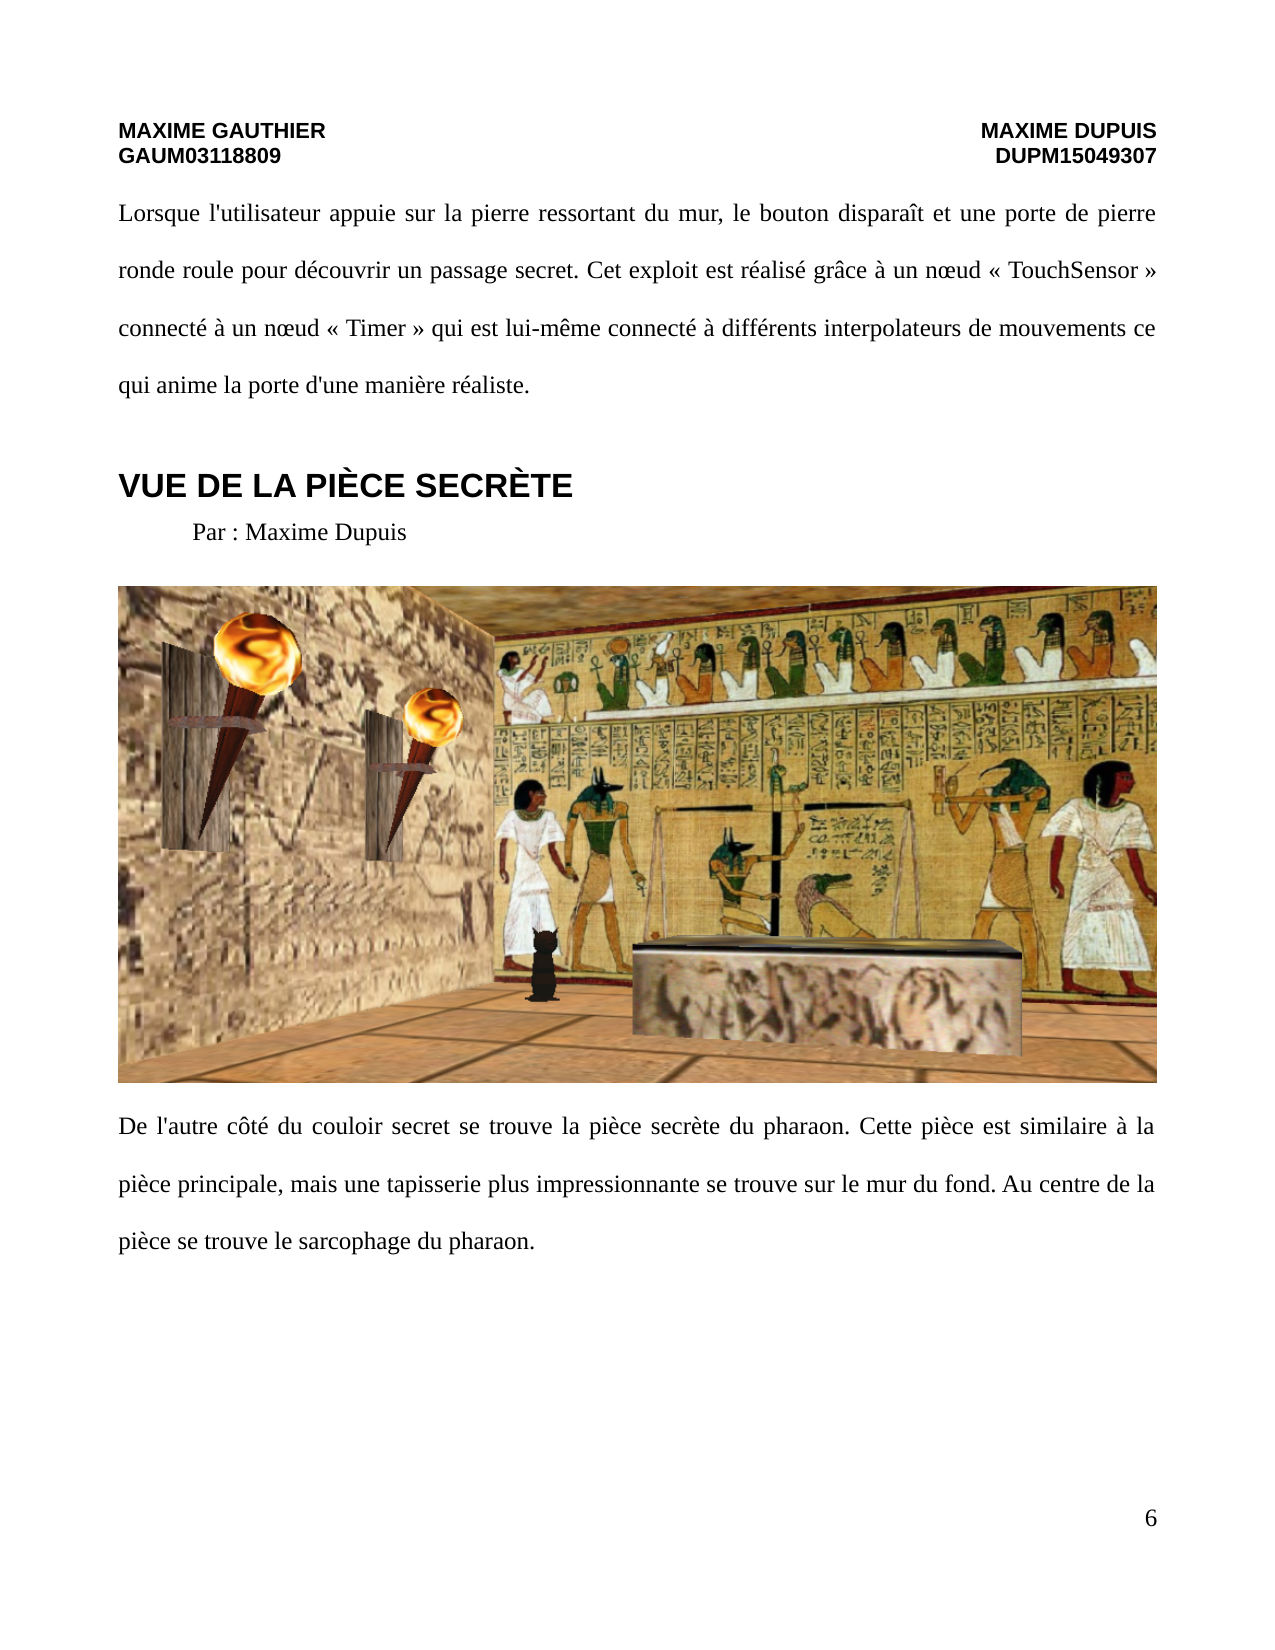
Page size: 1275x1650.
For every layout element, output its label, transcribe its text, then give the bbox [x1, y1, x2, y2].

text Lorsque l'utilisateur appuie sur la pierre ressortant du mur, le bouton disparaît et une porte de pierre ronde roule pour découvrir un passage secret. Cet exploit est réalisé grâce à un nœud « TouchSensor » connecté à un nœud « Timer » qui est lui-même connecté à différents interpolateurs de mouvements ce qui anime la porte d'une manière réaliste. [118, 198, 1157, 399]
text Par : Maxime Dupuis [118, 517, 1157, 545]
subtitle Vue de la pièce secrète [118, 466, 1157, 504]
text De l'autre côté du couloir secret se trouve la pièce secrète du pharaon. Cette pièce est similaire à la pièce principale, mais une tapisserie plus impressionnante se trouve sur le mur du fond. Au centre de la pièce se trouve le sarcophage du pharaon. [118, 1083, 1157, 1255]
